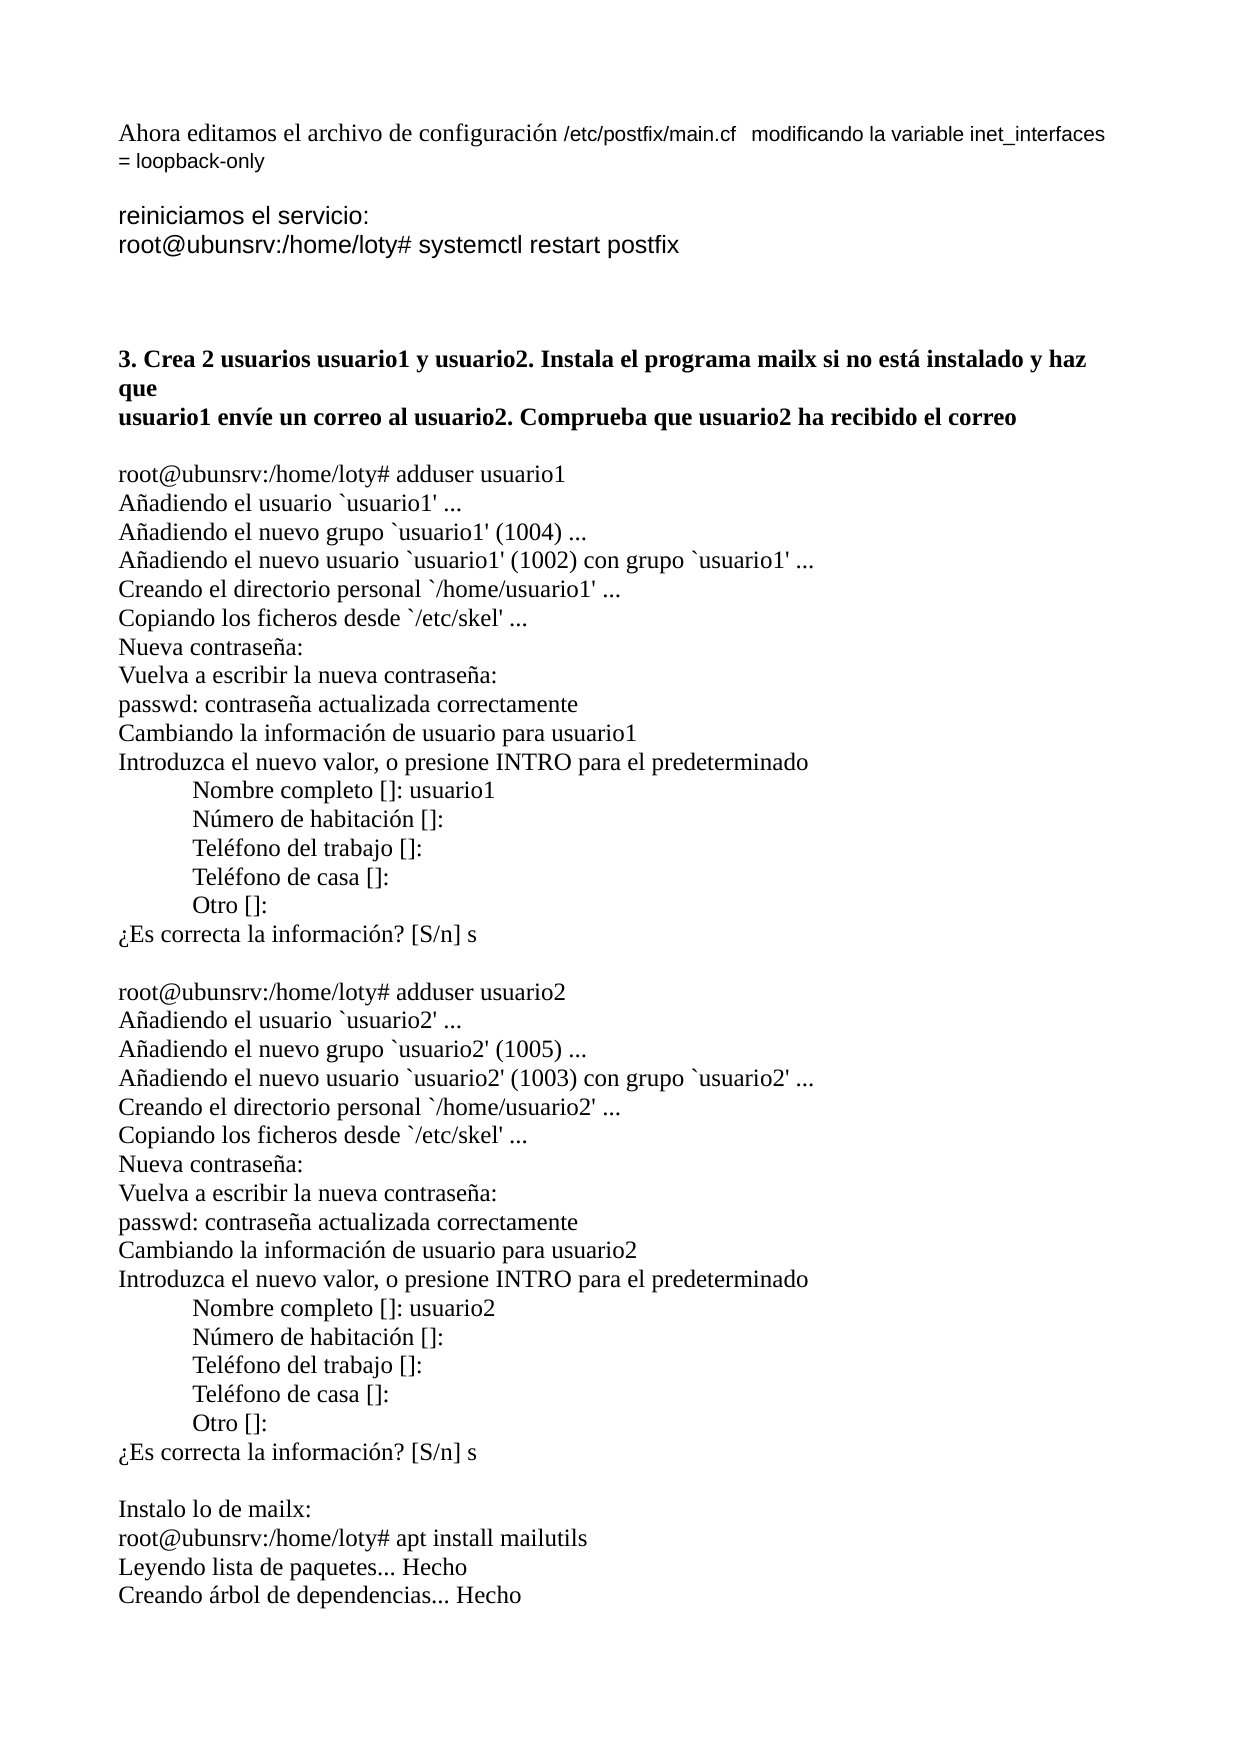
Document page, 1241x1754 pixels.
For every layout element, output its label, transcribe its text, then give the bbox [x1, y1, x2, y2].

text Cambiando la información de usuario para usuario1 [118, 718, 1122, 747]
text root@ubunsrv:/home/loty# systemctl restart postfix [118, 230, 1122, 259]
text Creando el directorio personal `/home/usuario2' ... [118, 1092, 1122, 1120]
text Nombre completo []: usuario2 [118, 1293, 1122, 1322]
text Nombre completo []: usuario1 [118, 775, 1122, 804]
text Creando el directorio personal `/home/usuario1' ... [118, 574, 1122, 603]
text 3. Crea 2 usuarios usuario1 y usuario2. Instala el programa mailx si no está instalado y haz que [118, 344, 1122, 402]
text usuario1 envíe un correo al usuario2. Comprueba que usuario2 ha recibido el correo [118, 402, 1122, 430]
text Teléfono de casa []: [118, 862, 1122, 890]
text Vuelva a escribir la nueva contraseña: [118, 1178, 1122, 1207]
text Copiando los ficheros desde `/etc/skel' ... [118, 603, 1122, 632]
text Leyendo lista de paquetes... Hecho [118, 1552, 1122, 1580]
text Añadiendo el usuario `usuario1' ... [118, 488, 1122, 517]
text Otro []: [118, 1408, 1122, 1437]
text Nueva contraseña: [118, 632, 1122, 660]
text Añadiendo el usuario `usuario2' ... [118, 1005, 1122, 1034]
text Introduzca el nuevo valor, o presione INTRO para el predeterminado [118, 1264, 1122, 1293]
text reiniciamos el servicio: [118, 201, 1122, 230]
text root@ubunsrv:/home/loty# adduser usuario2 [118, 977, 1122, 1005]
text Ahora editamos el archivo de configuración /etc/postfix/main.cf modificando la variable inet_interfaces = loopback-only [118, 118, 1122, 173]
text Añadiendo el nuevo grupo `usuario2' (1005) ... [118, 1034, 1122, 1063]
text passwd: contraseña actualizada correctamente [118, 1207, 1122, 1235]
text root@ubunsrv:/home/loty# apt install mailutils [118, 1523, 1122, 1552]
text Cambiando la información de usuario para usuario2 [118, 1235, 1122, 1264]
text Número de habitación []: [118, 1322, 1122, 1350]
text Añadiendo el nuevo usuario `usuario2' (1003) con grupo `usuario2' ... [118, 1063, 1122, 1092]
text Nueva contraseña: [118, 1149, 1122, 1178]
text Introduzca el nuevo valor, o presione INTRO para el predeterminado [118, 747, 1122, 775]
text Vuelva a escribir la nueva contraseña: [118, 660, 1122, 689]
text Teléfono de casa []: [118, 1379, 1122, 1408]
text Copiando los ficheros desde `/etc/skel' ... [118, 1120, 1122, 1149]
text Número de habitación []: [118, 804, 1122, 833]
text Añadiendo el nuevo grupo `usuario1' (1004) ... [118, 517, 1122, 545]
text ¿Es correcta la información? [S/n] s [118, 919, 1122, 948]
text Teléfono del trabajo []: [118, 833, 1122, 862]
text Creando árbol de dependencias... Hecho [118, 1580, 1122, 1609]
text Teléfono del trabajo []: [118, 1350, 1122, 1379]
text ¿Es correcta la información? [S/n] s [118, 1437, 1122, 1465]
text Añadiendo el nuevo usuario `usuario1' (1002) con grupo `usuario1' ... [118, 545, 1122, 574]
text Otro []: [118, 890, 1122, 919]
text Instalo lo de mailx: [118, 1494, 1122, 1523]
text root@ubunsrv:/home/loty# adduser usuario1 [118, 459, 1122, 488]
text passwd: contraseña actualizada correctamente [118, 689, 1122, 718]
